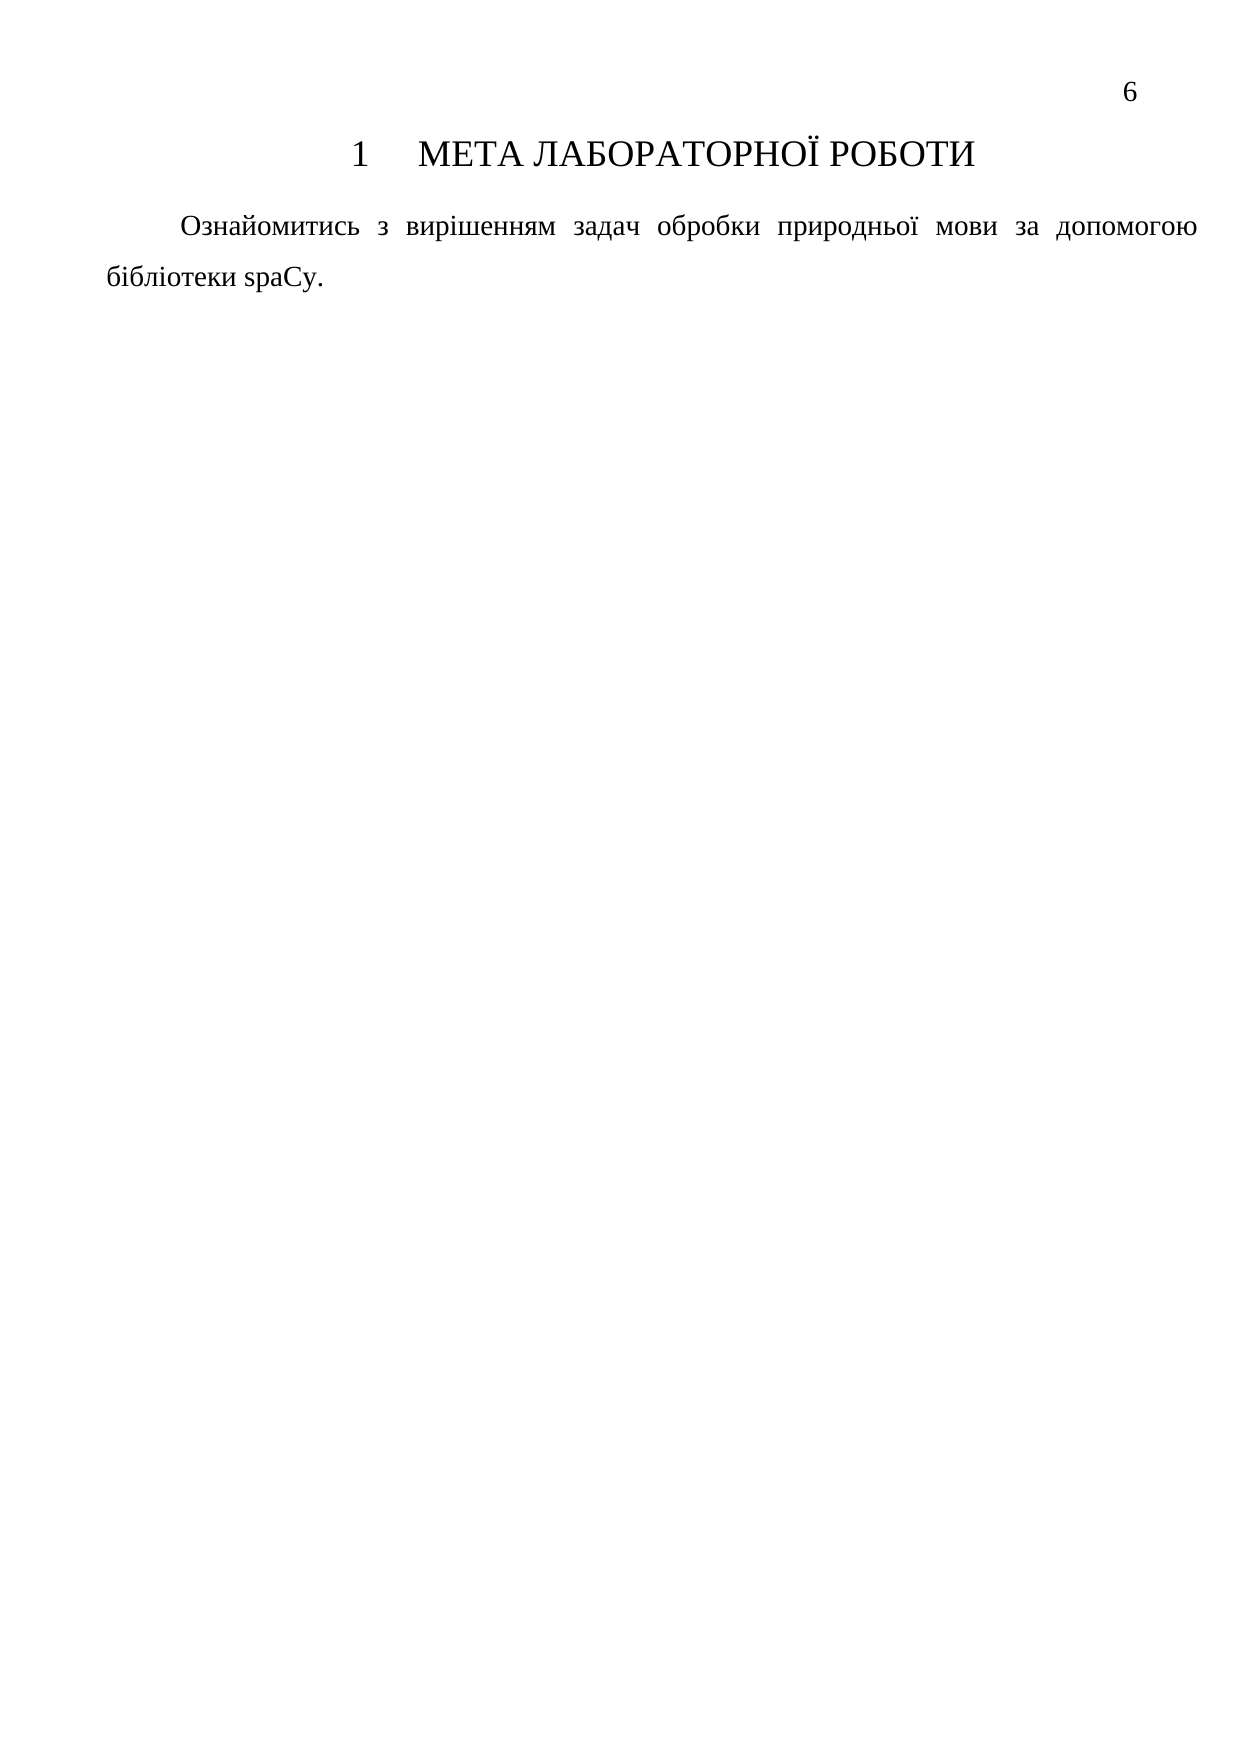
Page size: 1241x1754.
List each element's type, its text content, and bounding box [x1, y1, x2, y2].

text Ознайомитись з вирішенням задач обробки природньої мови за допомогою бібліотеки spaCy. [106, 208, 1198, 292]
subtitle Мета лабораторної роботи [146, 131, 1180, 174]
